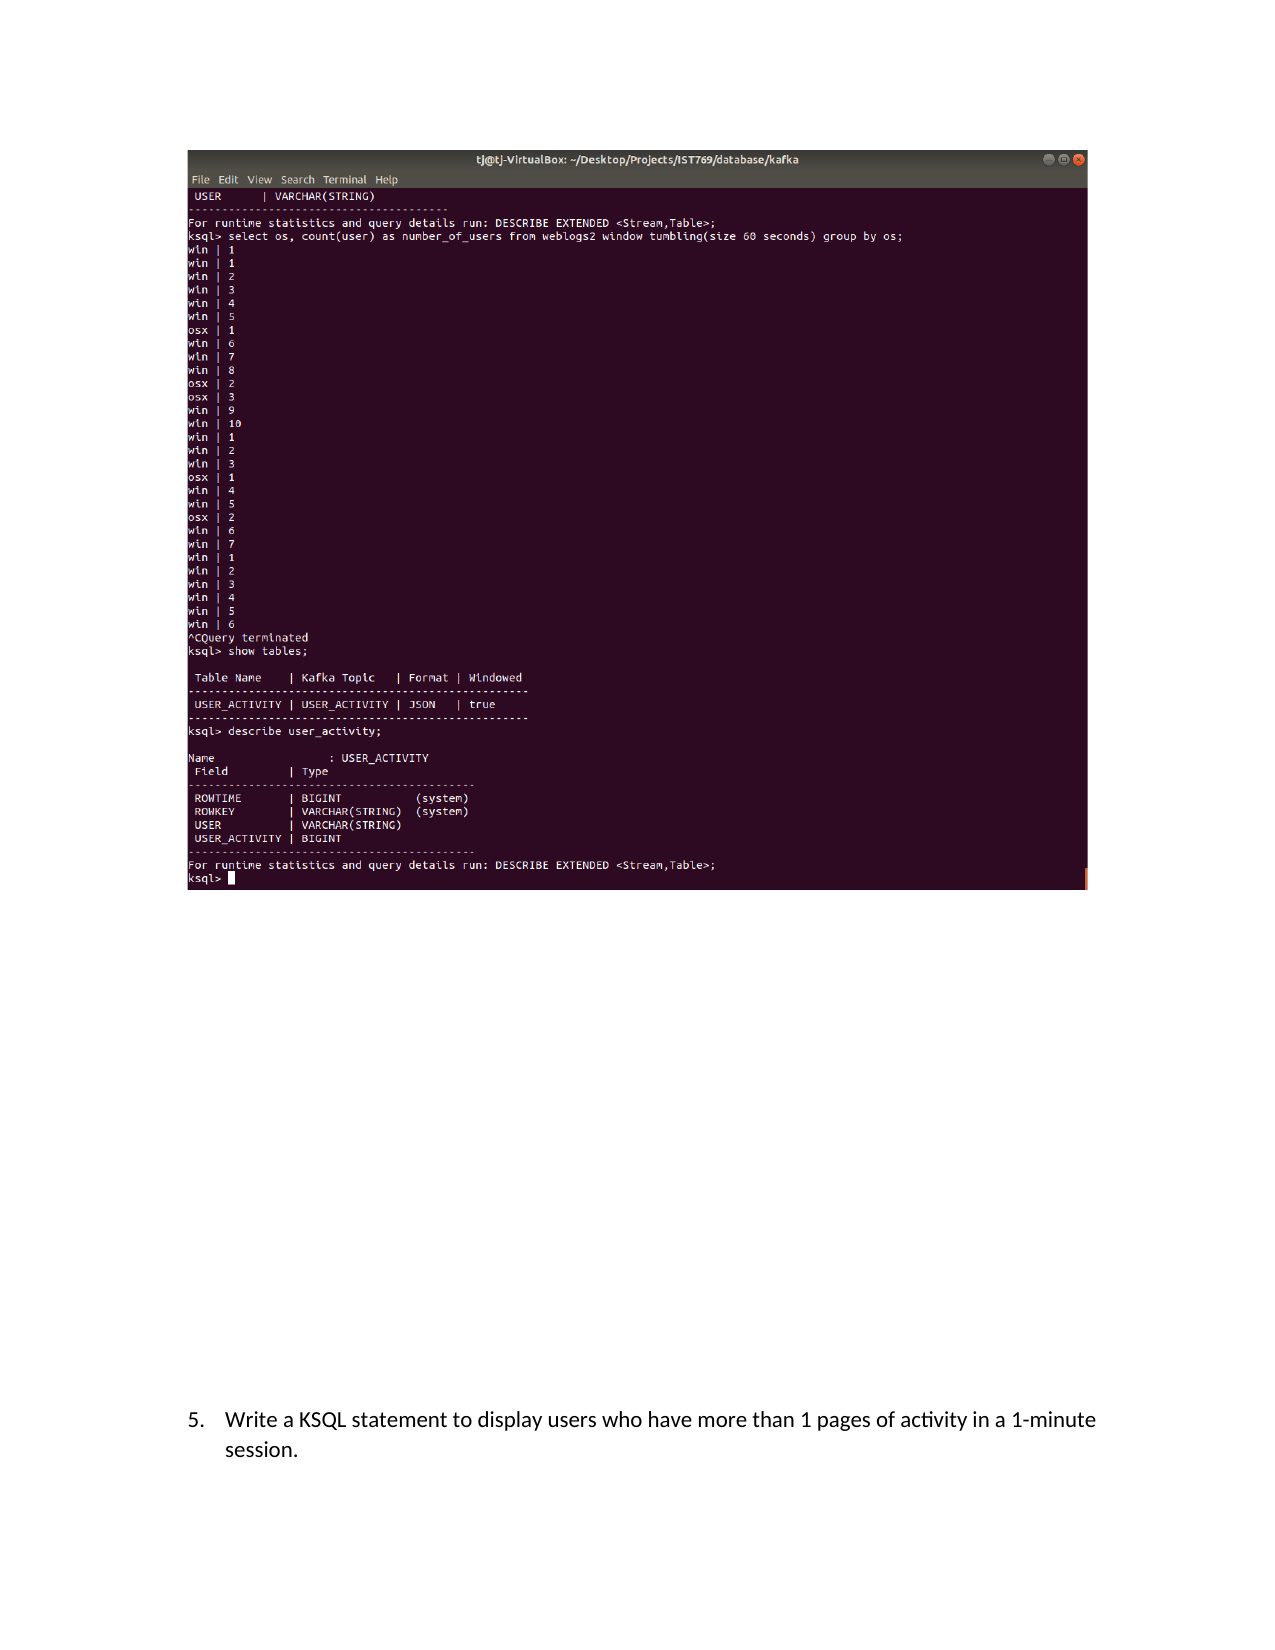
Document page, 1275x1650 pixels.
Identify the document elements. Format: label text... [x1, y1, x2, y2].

picture [187, 150, 1088, 890]
list Write a KSQL statement to display users who have more than 1 pages of activity in a 1-minute session. [187, 1405, 1125, 1464]
